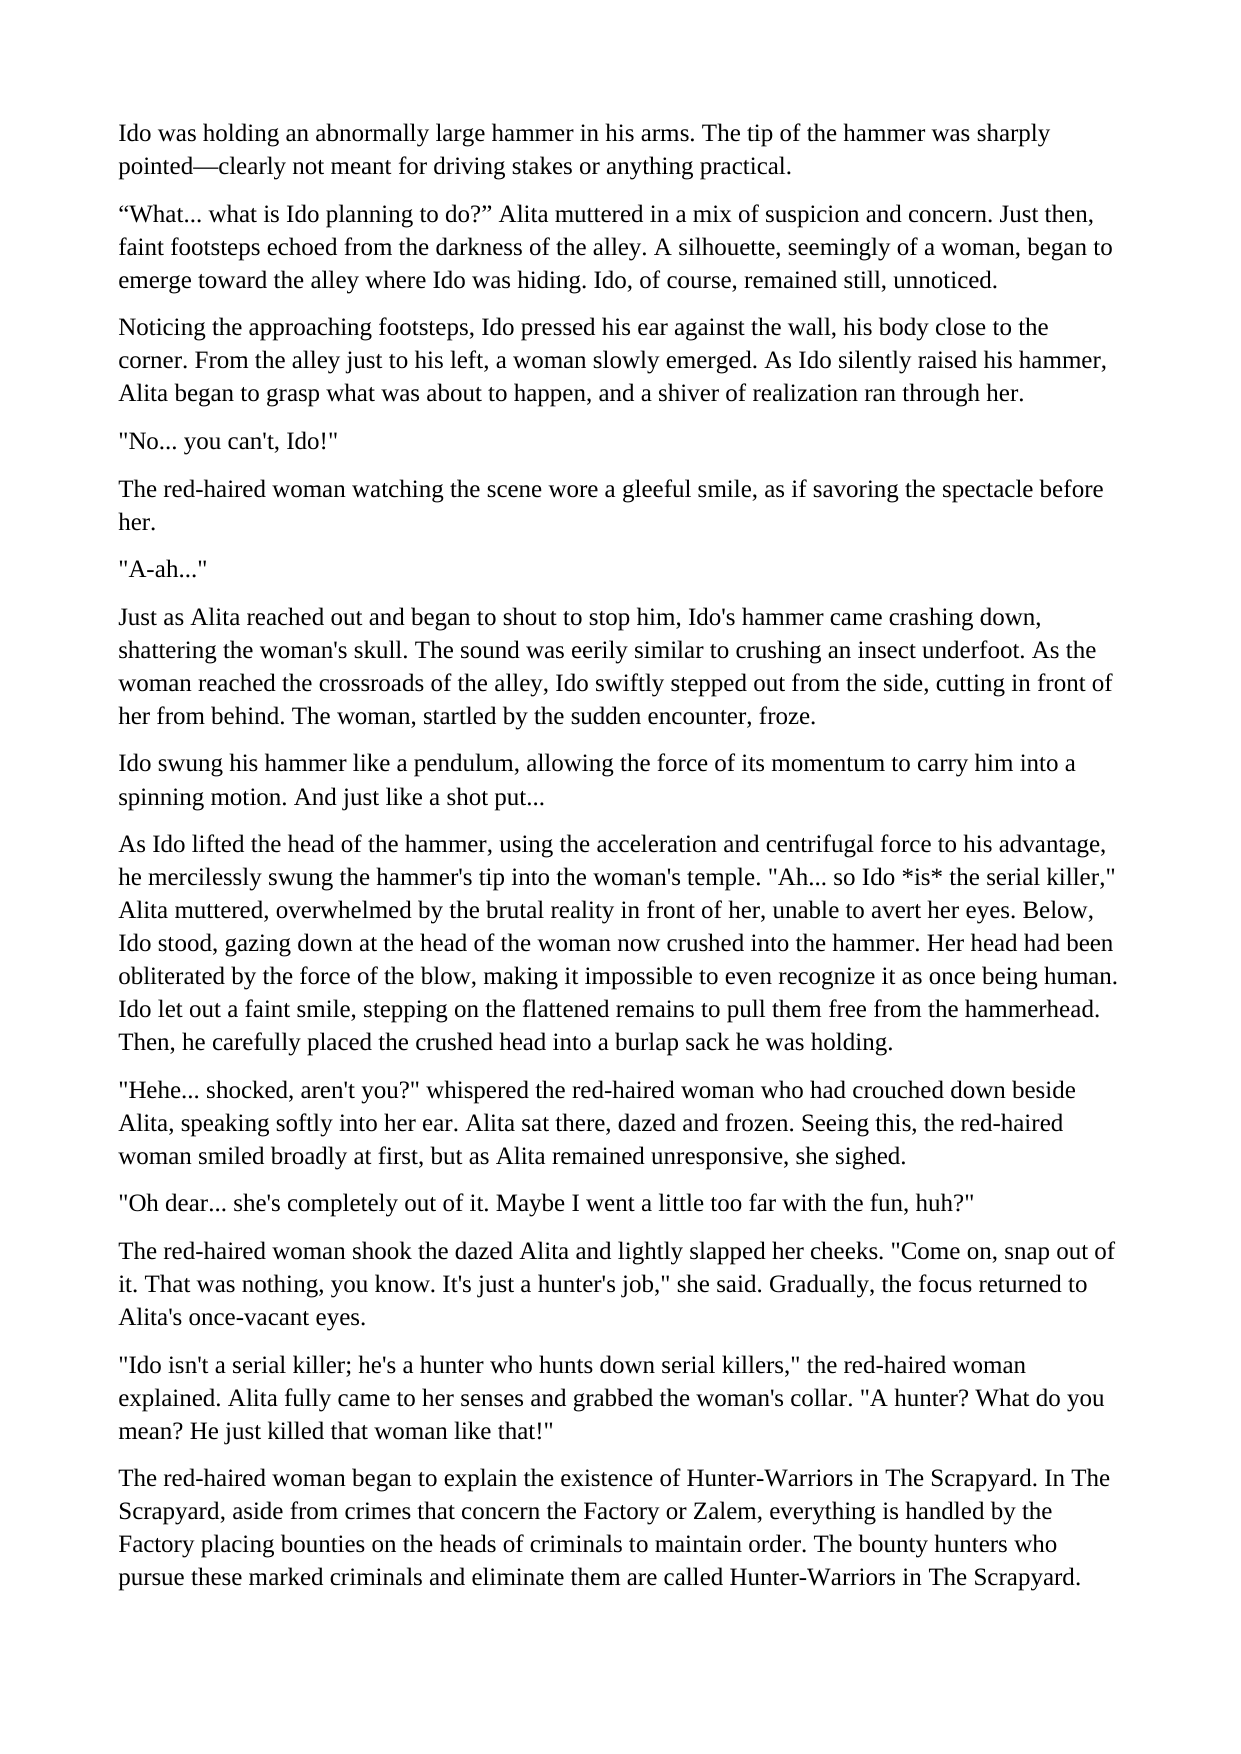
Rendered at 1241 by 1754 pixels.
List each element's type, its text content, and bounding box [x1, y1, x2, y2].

text "No... you can't, Ido!" [118, 426, 1122, 455]
text "Ido isn't a serial killer; he's a hunter who hunts down serial killers," the red-haired woman explained. Alita fully came to her senses and grabbed the woman's collar. "A hunter? What do you mean? He just killed that woman like that!" [118, 1350, 1122, 1444]
text "Hehe... shocked, aren't you?" whispered the red-haired woman who had crouched down beside Alita, speaking softly into her ear. Alita sat there, dazed and frozen. Seeing this, the red-haired woman smiled broadly at first, but as Alita remained unresponsive, she sighed. [118, 1075, 1122, 1170]
text Ido swung his hammer like a pendulum, allowing the force of its momentum to carry him into a spinning motion. And just like a shot put... [118, 748, 1122, 810]
text "Oh dear... she's completely out of it. Maybe I went a little too far with the fun, huh?" [118, 1188, 1122, 1217]
text As Ido lifted the head of the hammer, using the acceleration and centrifugal force to his advantage, he mercilessly swung the hammer's tip into the woman's temple. "Ah... so Ido *is* the serial killer," Alita muttered, overwhelmed by the brutal reality in front of her, unable to avert her eyes. Below, Ido stood, gazing down at the head of the woman now crushed into the hammer. Her head had been obliterated by the force of the blow, making it impossible to even recognize it as once being human. Ido let out a faint smile, stepping on the flattened remains to pull them free from the hammerhead. Then, he carefully placed the crushed head into a burlap sack he was holding. [118, 829, 1122, 1056]
text “What... what is Ido planning to do?” Alita muttered in a mix of suspicion and concern. Just then, faint footsteps echoed from the darkness of the alley. A silhouette, seemingly of a woman, began to emerge toward the alley where Ido was hiding. Ido, of course, remained still, unnoticed. [118, 199, 1122, 293]
text Noticing the approaching footsteps, Ido pressed his ear against the wall, his body close to the corner. From the alley just to his left, a woman slowly emerged. As Ido silently raised his hammer, Alita began to grasp what was about to happen, and a shiver of realization ran through her. [118, 312, 1122, 407]
text Just as Alita reached out and began to shout to stop him, Ido's hammer came crashing down, shattering the woman's skull. The sound was eerily similar to crushing an insect underfoot. As the woman reached the crossroads of the alley, Ido swiftly stepped out from the side, cutting in front of her from behind. The woman, startled by the sudden encounter, froze. [118, 602, 1122, 730]
text "A-ah..." [118, 554, 1122, 583]
text The red-haired woman watching the scene wore a gleeful smile, as if savoring the spectacle before her. [118, 474, 1122, 535]
text The red-haired woman shook the dazed Alita and lightly slapped her cheeks. "Come on, snap out of it. That was nothing, you know. It's just a hunter's job," she said. Gradually, the focus returned to Alita's once-vacant eyes. [118, 1236, 1122, 1331]
text The red-haired woman began to explain the existence of Hunter-Warriors in The Scrapyard. In The Scrapyard, aside from crimes that concern the Factory or Zalem, everything is handled by the Factory placing bounties on the heads of criminals to maintain order. The bounty hunters who pursue these marked criminals and eliminate them are called Hunter-Warriors in The Scrapyard. [118, 1463, 1122, 1591]
text Ido was holding an abnormally large hammer in his arms. The tip of the hammer was sharply pointed—clearly not meant for driving stakes or anything practical. [118, 118, 1122, 180]
